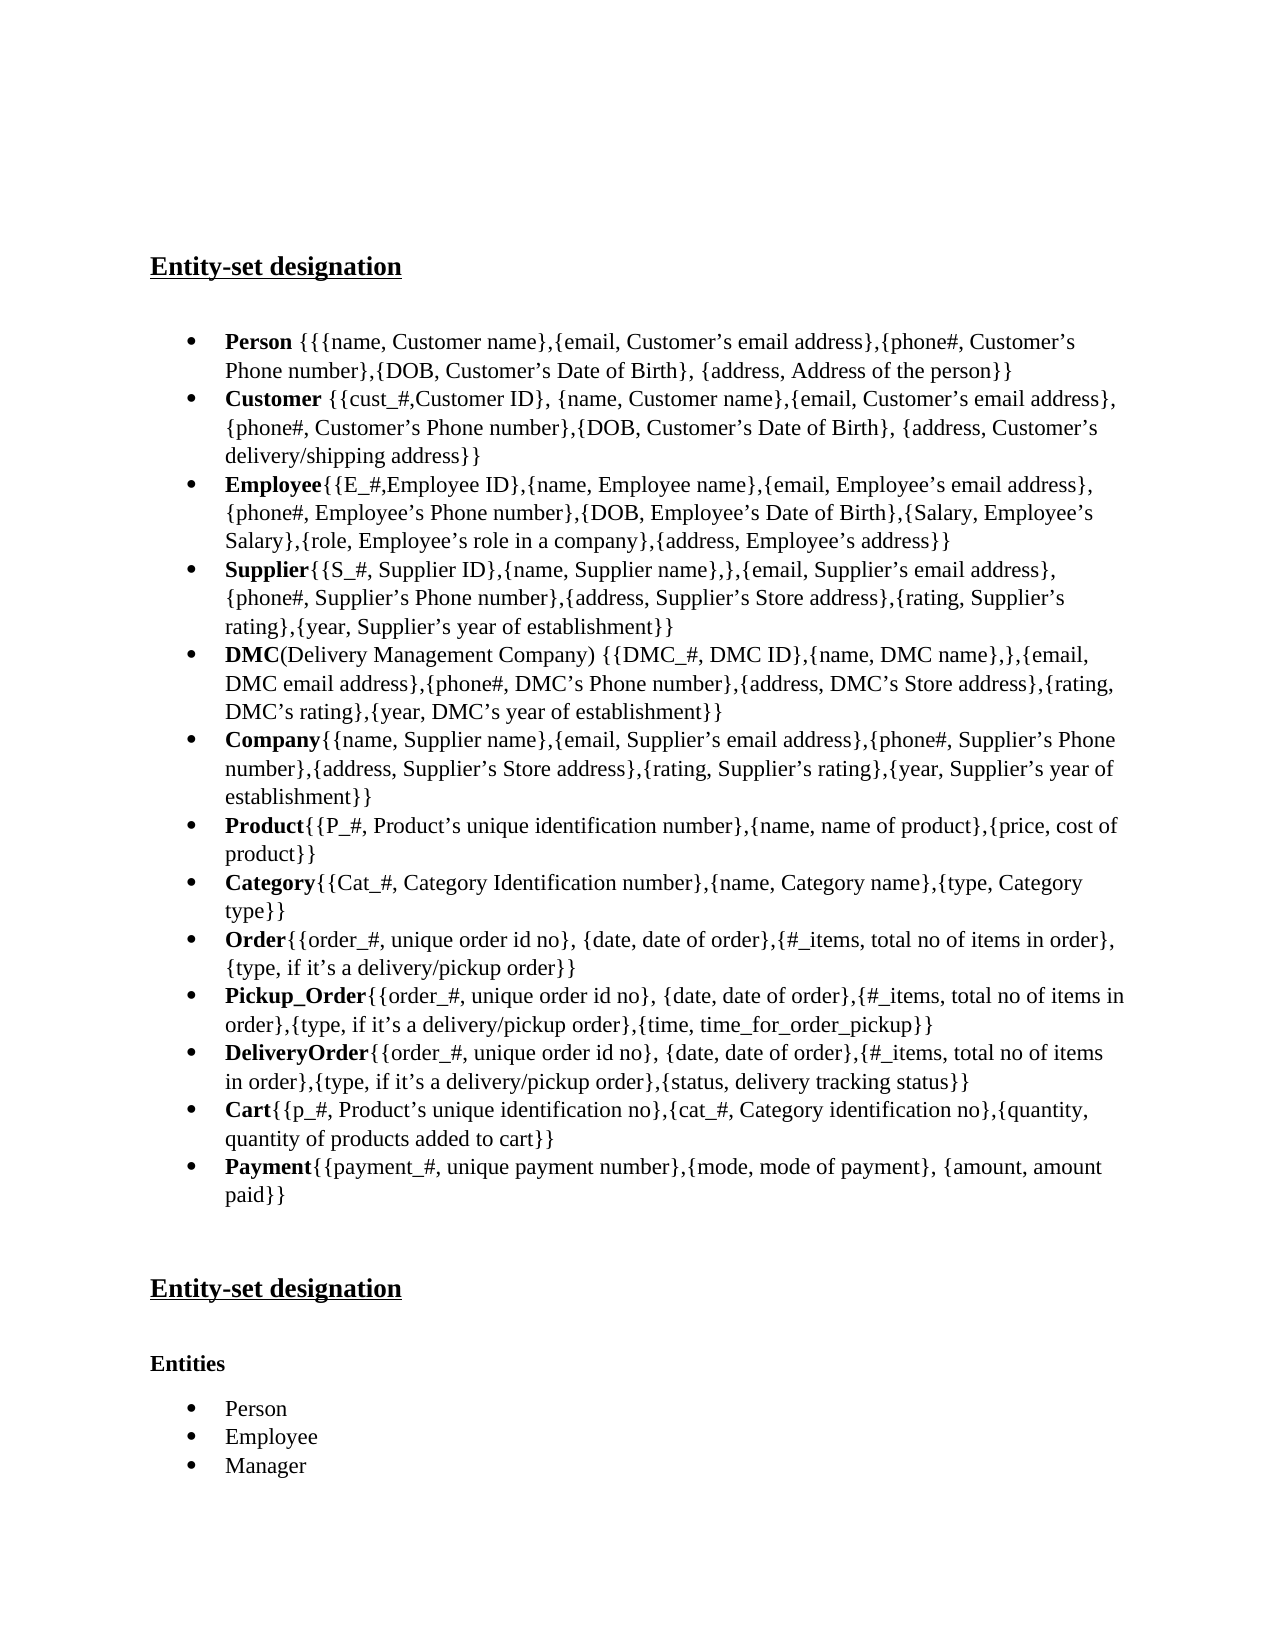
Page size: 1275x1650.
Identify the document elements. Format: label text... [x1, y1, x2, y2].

list Person {{{name, Customer name},{email, Customer’s email address},{phone#, Customer’s Phone number},{DOB, Customer’s Date of Birth}, {address, Address of the person}} [187, 328, 1125, 383]
list Employee{{E_#,Employee ID},{name, Employee name},{email, Employee’s email address},{phone#, Employee’s Phone number},{DOB, Employee’s Date of Birth},{Salary, Employee’s Salary},{role, Employee’s role in a company},{address, Employee’s address}} [187, 471, 1125, 554]
list Supplier{{S_#, Supplier ID},{name, Supplier name},},{email, Supplier’s email address},{phone#, Supplier’s Phone number},{address, Supplier’s Store address},{rating, Supplier’s rating},{year, Supplier’s year of establishment}} [187, 556, 1125, 639]
list DeliveryOrder{{order_#, unique order id no}, {date, date of order},{#_items, total no of items in order},{type, if it’s a delivery/pickup order},{status, delivery tracking status}} [187, 1039, 1125, 1094]
text Entities [150, 1350, 1125, 1376]
list Manager [187, 1452, 1125, 1478]
list Pickup_Order{{order_#, unique order id no}, {date, date of order},{#_items, total no of items in order},{type, if it’s a delivery/pickup order},{time, time_for_order_pickup}} [187, 982, 1125, 1037]
list Payment{{payment_#, unique payment number},{mode, mode of payment}, {amount, amount paid}} [187, 1153, 1125, 1208]
subtitle Entity-set designation [150, 1272, 1125, 1303]
list Employee [187, 1423, 1125, 1450]
list Order{{order_#, unique order id no}, {date, date of order},{#_items, total no of items in order},{type, if it’s a delivery/pickup order}} [187, 926, 1125, 980]
list Category{{Cat_#, Category Identification number},{name, Category name},{type, Category type}} [187, 869, 1125, 923]
list DMC(Delivery Management Company) {{DMC_#, DMC ID},{name, DMC name},},{email, DMC email address},{phone#, DMC’s Phone number},{address, DMC’s Store address},{rating, DMC’s rating},{year, DMC’s year of establishment}} [187, 641, 1125, 724]
list Person [187, 1395, 1125, 1421]
list Cart{{p_#, Product’s unique identification no},{cat_#, Category identification no},{quantity, quantity of products added to cart}} [187, 1096, 1125, 1151]
subtitle Entity-set designation [150, 250, 1125, 282]
list Customer {{cust_#,Customer ID}, {name, Customer name},{email, Customer’s email address},{phone#, Customer’s Phone number},{DOB, Customer’s Date of Birth}, {address, Customer’s delivery/shipping address}} [187, 385, 1125, 468]
list Company{{name, Supplier name},{email, Supplier’s email address},{phone#, Supplier’s Phone number},{address, Supplier’s Store address},{rating, Supplier’s rating},{year, Supplier’s year of establishment}} [187, 727, 1125, 810]
list Product{{P_#, Product’s unique identification number},{name, name of product},{price, cost of product}} [187, 812, 1125, 867]
